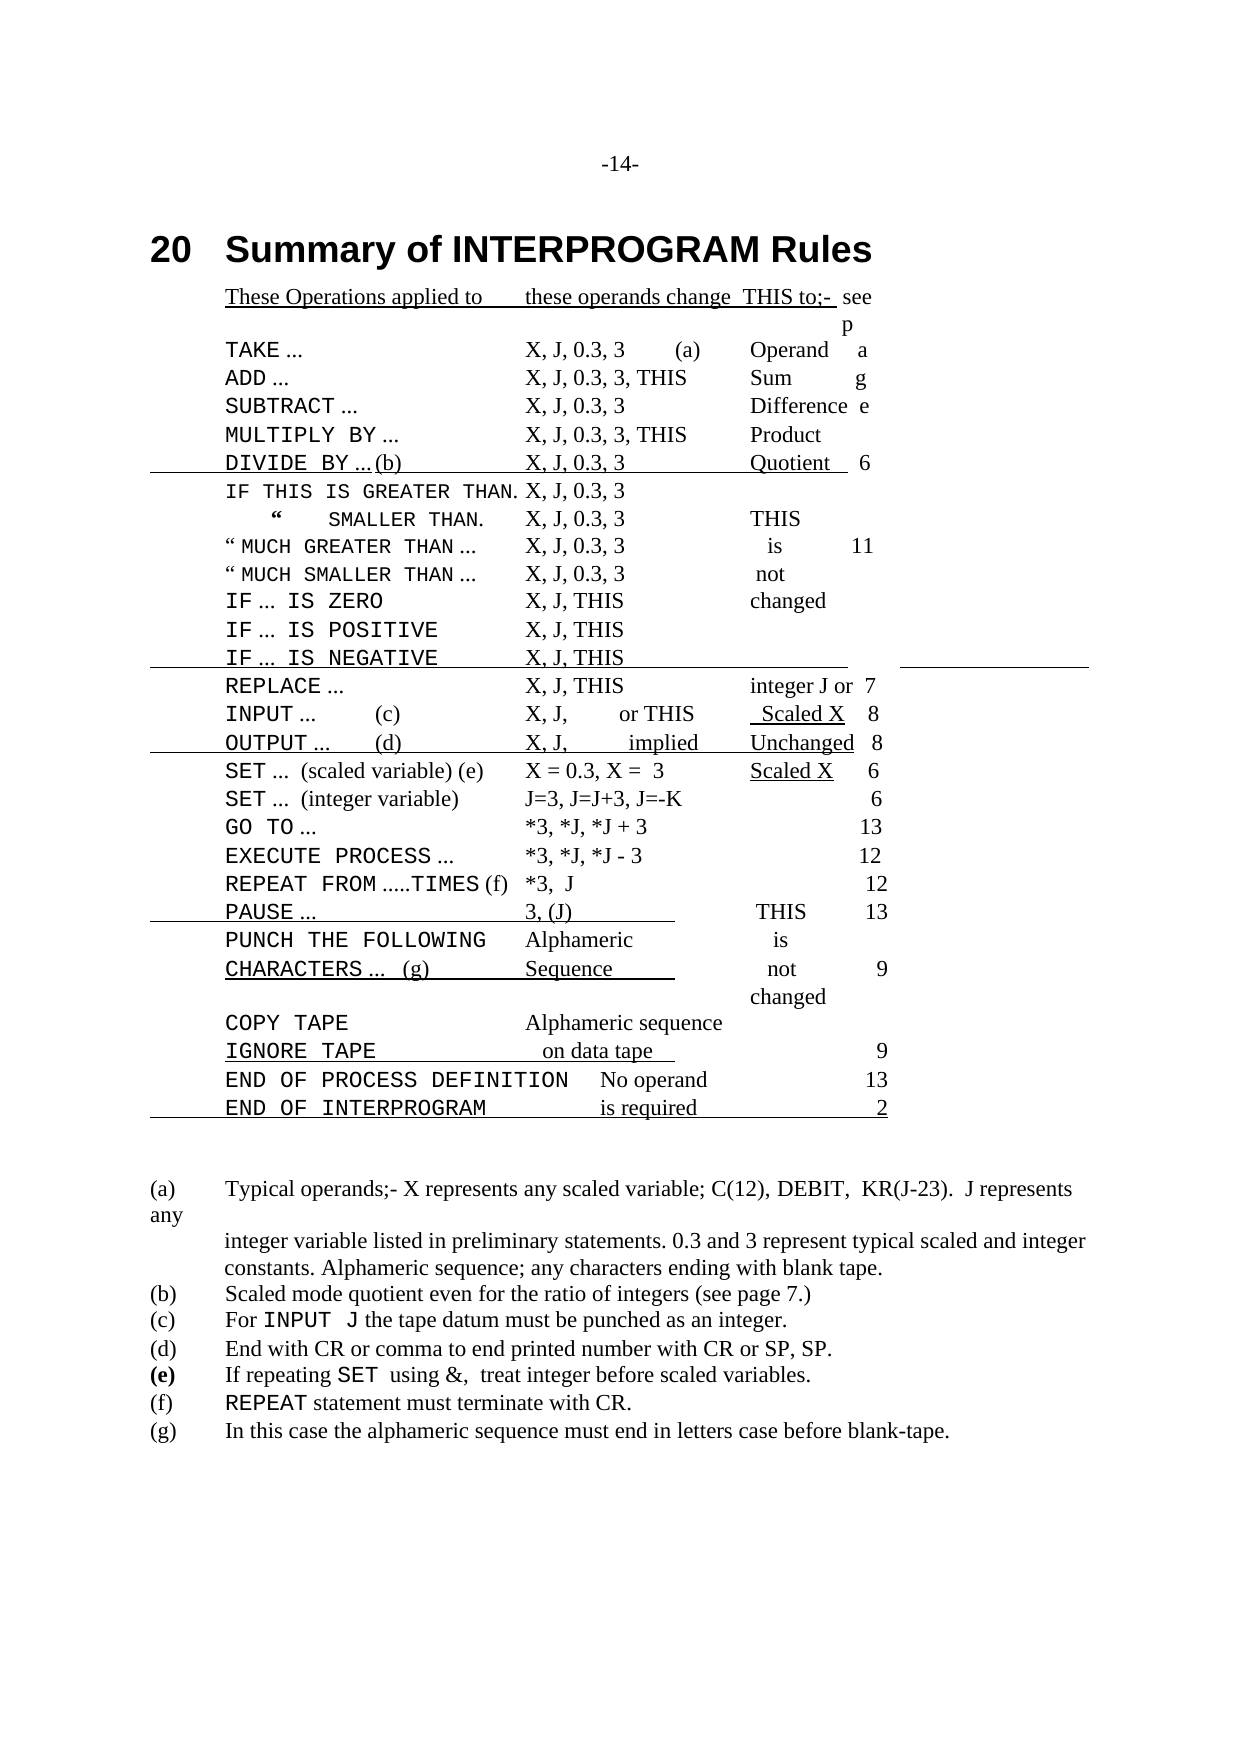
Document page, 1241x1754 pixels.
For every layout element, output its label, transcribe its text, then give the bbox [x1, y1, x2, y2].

text (f) REPEAT statement must terminate with CR. [150, 1389, 1090, 1418]
text ADD ... X, J, 0.3, 3, THIS Sum g [150, 364, 1090, 392]
text CHARACTERS ... (g) Sequence not 9 [150, 954, 1090, 983]
text “ SMALLER THAN. X, J, 0.3, 3 THIS [150, 505, 1090, 532]
text DIVIDE BY ... (b) X, J, 0.3, 3 Quotient 6 [150, 449, 1090, 477]
text COPY TAPE Alphameric sequence [150, 1009, 1090, 1037]
text changed [150, 983, 1090, 1009]
text (d) End with CR or comma to end printed number with CR or SP, SP. [150, 1335, 1090, 1361]
text SET ... (integer variable) J=3, J=J+3, J=-K 6 [150, 785, 1090, 813]
text PUNCH THE FOLLOWING Alphameric is [150, 926, 1090, 954]
text (e) If repeating SET using &, treat integer before scaled variables. [150, 1361, 1090, 1389]
text EXECUTE PROCESS ... *3, *J, *J - 3 12 [150, 842, 1090, 870]
text END OF PROCESS DEFINITION No operand 13 [150, 1066, 1090, 1094]
text IGNORE TAPE on data tape 9 [150, 1037, 1090, 1066]
text REPLACE ... X, J, THIS integer J or 7 [150, 672, 1090, 701]
text MULTIPLY BY ... X, J, 0.3, 3, THIS Product [150, 421, 1090, 449]
text IF ... IS ZERO X, J, THIS changed [150, 588, 1090, 616]
text integer variable listed in preliminary statements. 0.3 and 3 represent typical scaled and integer [150, 1227, 1090, 1254]
text END OF INTERPROGRAM is required 2 [150, 1094, 1090, 1122]
text SUBTRACT ... X, J, 0.3, 3 Difference e [150, 392, 1090, 421]
text -14- [150, 150, 1090, 176]
text INPUT ... (c) X, J, or THIS Scaled X 8 [150, 701, 1090, 729]
text (g) In this case the alphameric sequence must end in letters case before blank-tape. [150, 1418, 1090, 1444]
text SET ... (scaled variable) (e) X = 0.3, X = 3 Scaled X 6 [150, 757, 1090, 785]
text IF ... IS NEGATIVE X, J, THIS [150, 644, 1090, 672]
subtitle Summary of INTERPROGRAM Rules [150, 228, 1090, 271]
text (b) Scaled mode quotient even for the ratio of integers (see page 7.) [150, 1280, 1090, 1307]
text p [150, 310, 1090, 336]
text OUTPUT ... (d) X, J, implied Unchanged 8 [150, 729, 1090, 757]
text IF ... IS POSITIVE X, J, THIS [150, 616, 1090, 644]
text These Operations applied to these operands change THIS to;- see [150, 283, 1090, 310]
text (a) Typical operands;- X represents any scaled variable; C(12), DEBIT, KR(J-23). J represents any [150, 1175, 1090, 1227]
text constants. Alphameric sequence; any characters ending with blank tape. [150, 1254, 1090, 1280]
text “ MUCH SMALLER THAN ... X, J, 0.3, 3 not [150, 560, 1090, 588]
text GO TO ... *3, *J, *J + 3 13 [150, 813, 1090, 842]
text TAKE ... X, J, 0.3, 3 (a) Operand a [150, 336, 1090, 364]
text IF THIS IS GREATER THAN. X, J, 0.3, 3 [150, 477, 1090, 505]
text “ MUCH GREATER THAN ... X, J, 0.3, 3 is 11 [150, 532, 1090, 560]
text PAUSE ... 3, (J) THIS 13 [150, 898, 1090, 926]
text REPEAT FROM .....TIMES (f) *3, J 12 [150, 870, 1090, 898]
text (c) For INPUT J the tape datum must be punched as an integer. [150, 1307, 1090, 1335]
